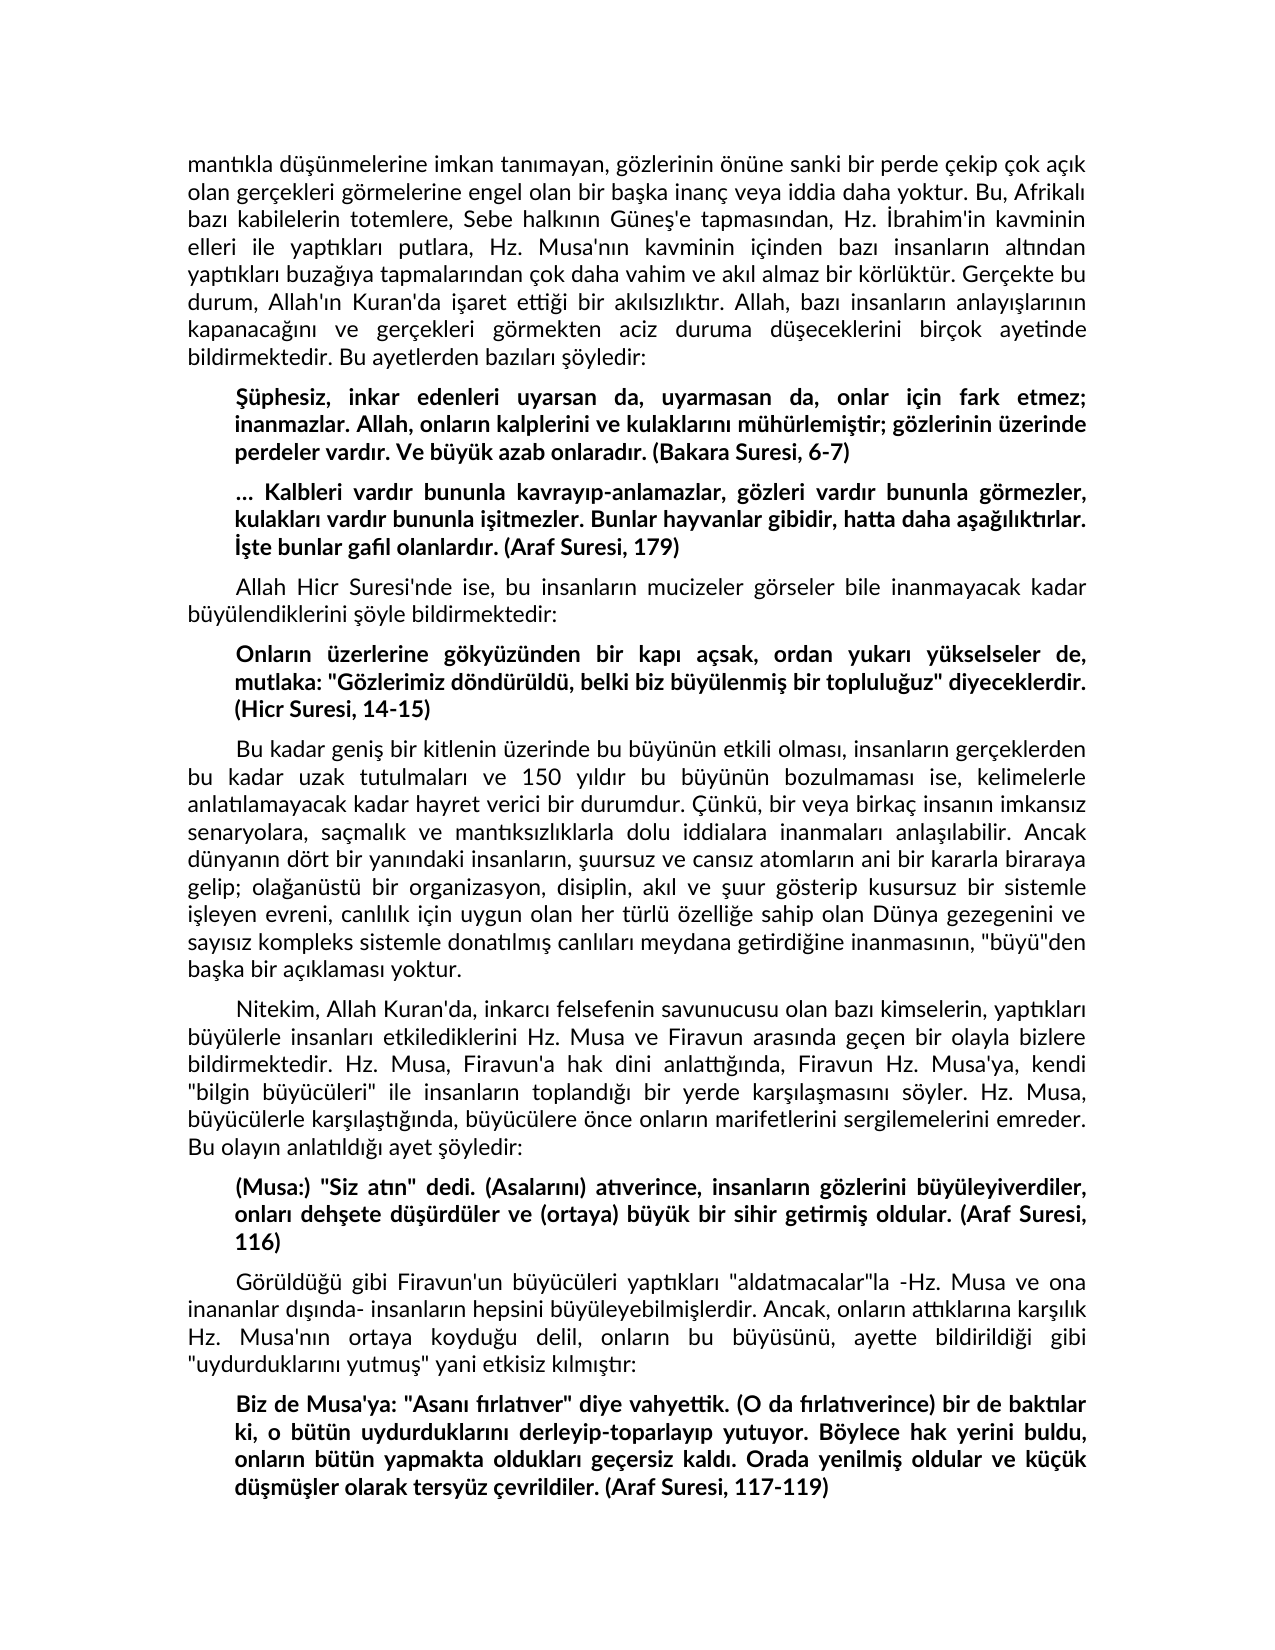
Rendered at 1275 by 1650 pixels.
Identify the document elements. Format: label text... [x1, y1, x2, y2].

text Görüldüğü gibi Firavun'un büyücüleri yaptıkları "aldatmacalar"la -Hz. Musa ve ona inananlar dışında- insanların hepsini büyüleyebilmişlerdir. Ancak, onların attıklarına karşılık Hz. Musa'nın ortaya koyduğu delil, onların bu büyüsünü, ayette bildirildiği gibi "uydurduklarını yutmuş" yani etkisiz kılmıştır: [187, 1267, 1087, 1377]
text Bu kadar geniş bir kitlenin üzerinde bu büyünün etkili olması, insanların gerçeklerden bu kadar uzak tutulmaları ve 150 yıldır bu büyünün bozulmaması ise, kelimelerle anlatılamayacak kadar hayret verici bir durumdur. Çünkü, bir veya birkaç insanın imkansız senaryolara, saçmalık ve mantıksızlıklarla dolu iddialara inanmaları anlaşılabilir. Ancak dünyanın dört bir yanındaki insanların, şuursuz ve cansız atomların ani bir kararla biraraya gelip; olağanüstü bir organizasyon, disiplin, akıl ve şuur gösterip kusursuz bir sistemle işleyen evreni, canlılık için uygun olan her türlü özelliğe sahip olan Dünya gezegenini ve sayısız kompleks sistemle donatılmış canlıları meydana getirdiğine inanmasının, "büyü"den başka bir açıklaması yoktur. [187, 735, 1087, 982]
text Biz de Musa'ya: "Asanı fırlatıver" diye vahyettik. (O da fırlatıverince) bir de baktılar ki, o bütün uydurduklarını derleyip-toparlayıp yutuyor. Böylece hak yerini buldu, onların bütün yapmakta oldukları geçersiz kaldı. Orada yenilmiş oldular ve küçük düşmüşler olarak tersyüz çevrildiler. (Araf Suresi, 117-119) [234, 1390, 1087, 1500]
text Allah Hicr Suresi'nde ise, bu insanların mucizeler görseler bile inanmayacak kadar büyülendiklerini şöyle bildirmektedir: [187, 572, 1087, 627]
text (Musa:) "Siz atın" dedi. (Asalarını) atıverince, insanların gözlerini büyüleyiverdiler, onları dehşete düşürdüler ve (ortaya) büyük bir sihir getirmiş oldular. (Araf Suresi, 116) [234, 1172, 1087, 1255]
text Nitekim, Allah Kuran'da, inkarcı felsefenin savunucusu olan bazı kimselerin, yaptıkları büyülerle insanları etkilediklerini Hz. Musa ve Firavun arasında geçen bir olayla bizlere bildirmektedir. Hz. Musa, Firavun'a hak dini anlattığında, Firavun Hz. Musa'ya, kendi "bilgin büyücüleri" ile insanların toplandığı bir yerde karşılaşmasını söyler. Hz. Musa, büyücülerle karşılaştığında, büyücülere önce onların marifetlerini sergilemelerini emreder. Bu olayın anlatıldığı ayet şöyledir: [187, 995, 1087, 1160]
text Onların üzerlerine gökyüzünden bir kapı açsak, ordan yukarı yükselseler de, mutlaka: "Gözlerimiz döndürüldü, belki biz büyülenmiş bir topluluğuz" diyeceklerdir. (Hicr Suresi, 14-15) [234, 640, 1087, 722]
text mantıkla düşünmelerine imkan tanımayan, gözlerinin önüne sanki bir perde çekip çok açık olan gerçekleri görmelerine engel olan bir başka inanç veya iddia daha yoktur. Bu, Afrikalı bazı kabilelerin totemlere, Sebe halkının Güneş'e tapmasından, Hz. İbrahim'in kavminin elleri ile yaptıkları putlara, Hz. Musa'nın kavminin içinden bazı insanların altından yaptıkları buzağıya tapmalarından çok daha vahim ve akıl almaz bir körlüktür. Gerçekte bu durum, Allah'ın Kuran'da işaret ettiği bir akılsızlıktır. Allah, bazı insanların anlayışlarının kapanacağını ve gerçekleri görmekten aciz duruma düşeceklerini birçok ayetinde bildirmektedir. Bu ayetlerden bazıları şöyledir: [187, 150, 1087, 370]
text Şüphesiz, inkar edenleri uyarsan da, uyarmasan da, onlar için fark etmez; inanmazlar. Allah, onların kalplerini ve kulaklarını mühürlemiştir; gözlerinin üzerinde perdeler vardır. Ve büyük azab onlaradır. (Bakara Suresi, 6-7) [234, 382, 1087, 465]
text … Kalbleri vardır bununla kavrayıp-anlamazlar, gözleri vardır bununla görmezler, kulakları vardır bununla işitmezler. Bunlar hayvanlar gibidir, hatta daha aşağılıktırlar. İşte bunlar gafil olanlardır. (Araf Suresi, 179) [234, 477, 1087, 560]
